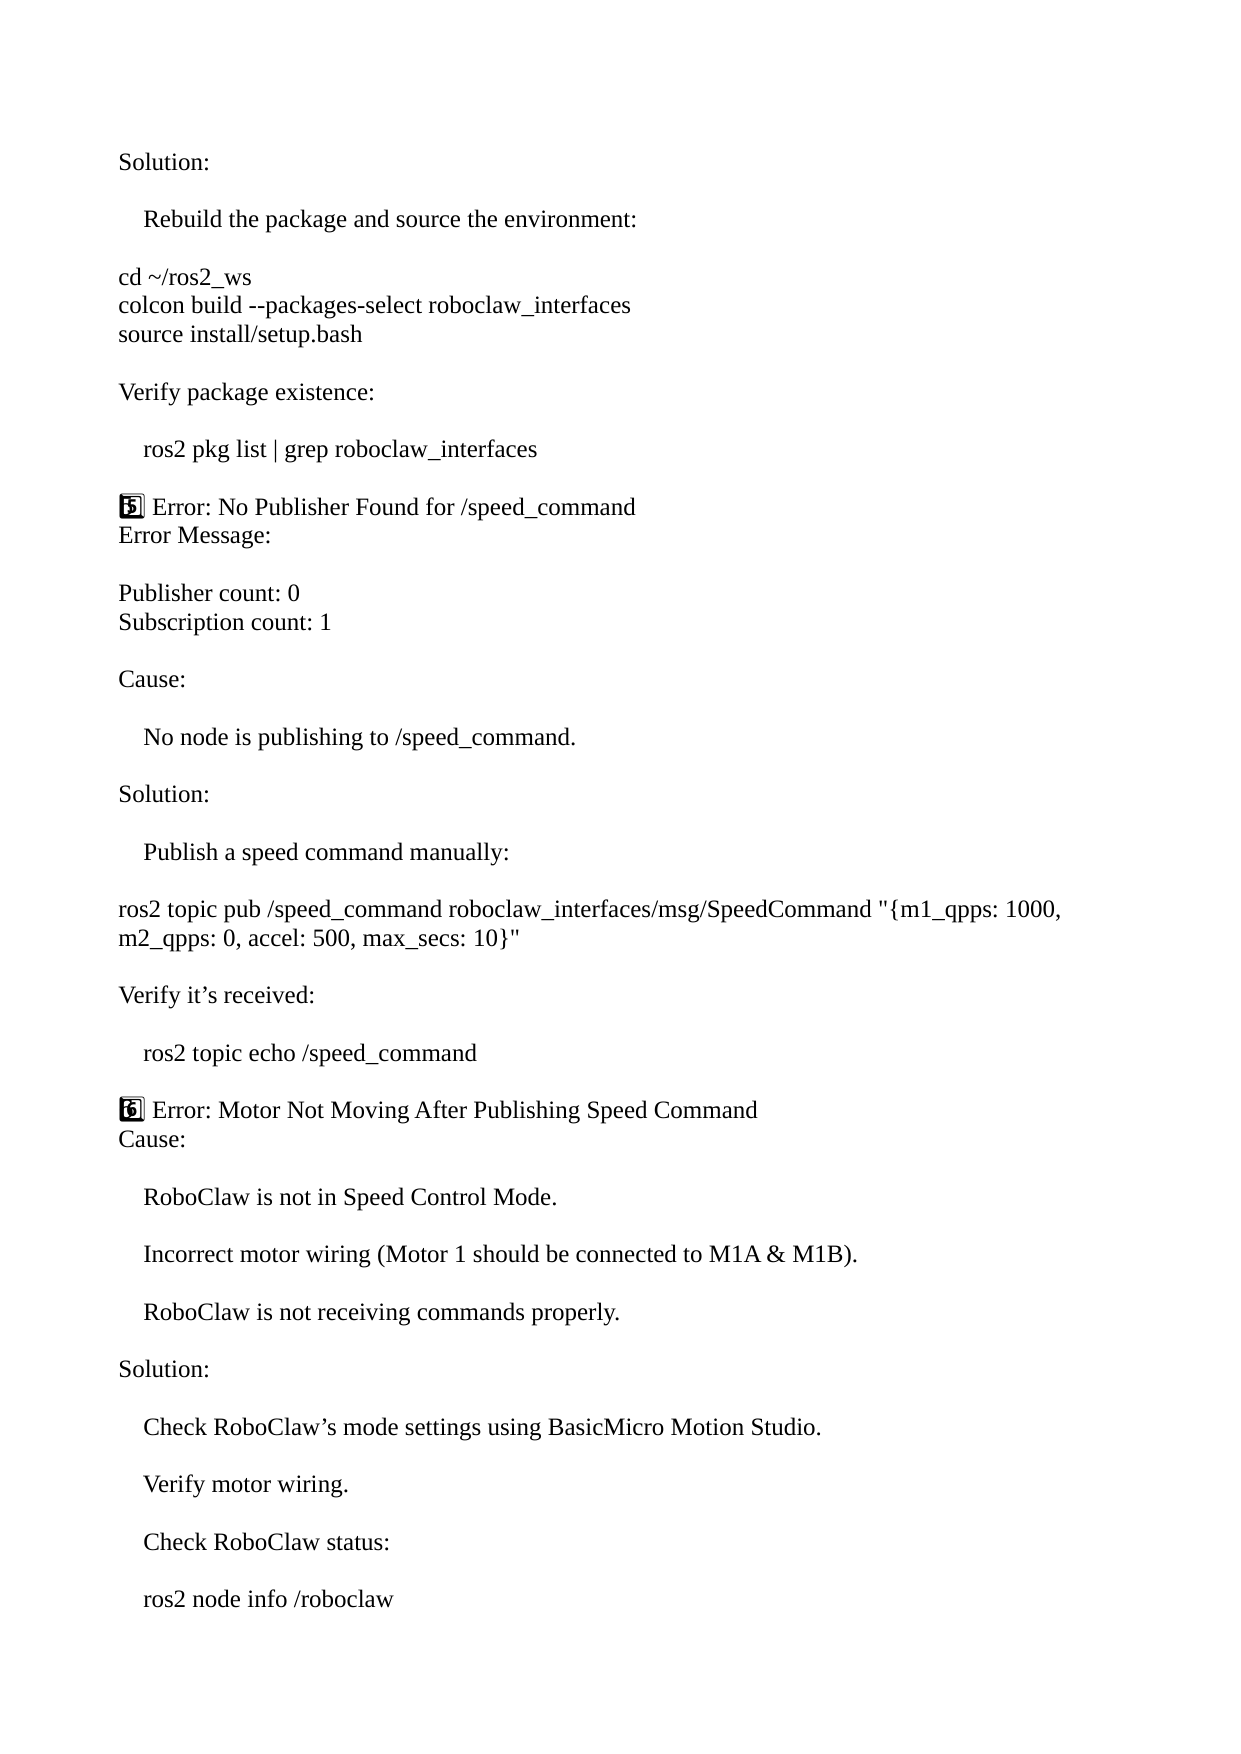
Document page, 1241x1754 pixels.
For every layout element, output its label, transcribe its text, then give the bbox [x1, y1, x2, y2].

text Solution: [118, 1354, 1122, 1383]
text ros2 topic pub /speed_command roboclaw_interfaces/msg/SpeedCommand "{m1_qpps: 1000, m2_qpps: 0, accel: 500, max_secs: 10}" [118, 894, 1122, 952]
text Verify it’s received: [118, 981, 1122, 1009]
text Verify motor wiring. [118, 1469, 1122, 1498]
text colcon build --packages-select roboclaw_interfaces [118, 291, 1122, 319]
text Cause: [118, 664, 1122, 693]
text RoboClaw is not in Speed Control Mode. [118, 1182, 1122, 1211]
text Check RoboClaw status: [118, 1527, 1122, 1556]
text ros2 topic echo /speed_command [118, 1038, 1122, 1067]
text Incorrect motor wiring (Motor 1 should be connected to M1A & M1B). [118, 1239, 1122, 1268]
text Solution: [118, 779, 1122, 808]
text Error Message: [118, 521, 1122, 549]
text ros2 pkg list | grep roboclaw_interfaces [118, 434, 1122, 463]
text RoboClaw is not receiving commands properly. [118, 1297, 1122, 1326]
text No node is publishing to /speed_command. [118, 722, 1122, 751]
text Check RoboClaw’s mode settings using BasicMicro Motion Studio. [118, 1412, 1122, 1441]
text Rebuild the package and source the environment: [118, 204, 1122, 233]
text Publisher count: 0 [118, 578, 1122, 607]
text Cause: [118, 1124, 1122, 1153]
text Solution: [118, 147, 1122, 176]
text 5️⃣ Error: No Publisher Found for /speed_command [118, 492, 1122, 521]
text Verify package existence: [118, 377, 1122, 406]
text ros2 node info /roboclaw [118, 1584, 1122, 1613]
text Subscription count: 1 [118, 607, 1122, 636]
text 6️⃣ Error: Motor Not Moving After Publishing Speed Command [118, 1096, 1122, 1124]
text Publish a speed command manually: [118, 837, 1122, 866]
text source install/setup.bash [118, 319, 1122, 348]
text cd ~/ros2_ws [118, 262, 1122, 291]
